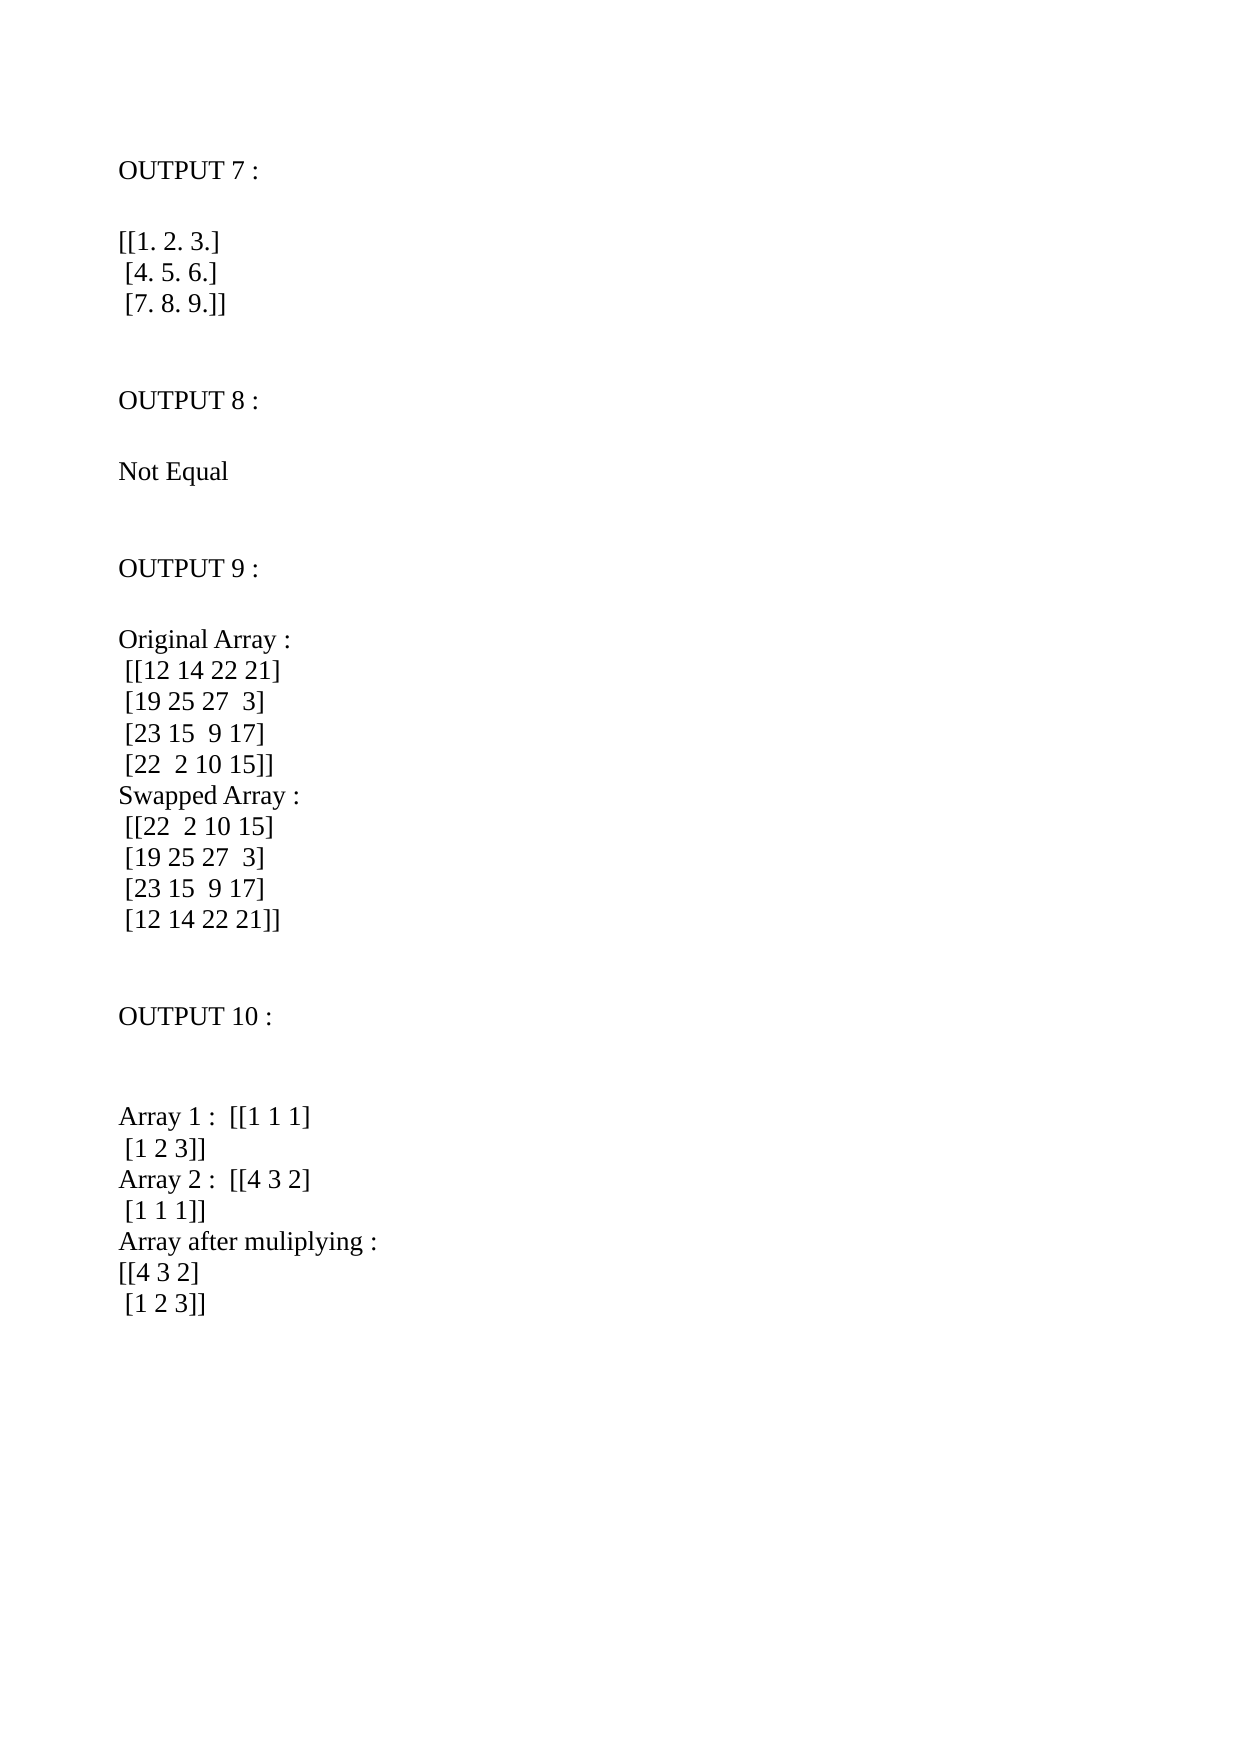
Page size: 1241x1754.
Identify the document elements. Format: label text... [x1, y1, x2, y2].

text [[12 14 22 21] [118, 654, 1122, 686]
text [[4 3 2] [118, 1256, 1122, 1287]
text [1 2 3]] [118, 1132, 1122, 1163]
text [12 14 22 21]] [118, 903, 1122, 935]
text [23 15 9 17] [118, 717, 1122, 748]
text [19 25 27 3] [118, 841, 1122, 872]
text [[22 2 10 15] [118, 810, 1122, 841]
text [4. 5. 6.] [118, 256, 1122, 288]
text Array 2 : [[4 3 2] [118, 1163, 1122, 1194]
text OUTPUT 10 : [118, 1000, 1122, 1031]
text [22 2 10 15]] [118, 748, 1122, 779]
text [[1. 2. 3.] [118, 225, 1122, 256]
text [1 1 1]] [118, 1194, 1122, 1225]
text Swapped Array : [118, 779, 1122, 810]
text Not Equal [118, 455, 1122, 487]
text OUTPUT 7 : [118, 154, 1122, 185]
text Array 1 : [[1 1 1] [118, 1101, 1122, 1132]
text [23 15 9 17] [118, 872, 1122, 903]
text OUTPUT 8 : [118, 384, 1122, 415]
text [19 25 27 3] [118, 686, 1122, 717]
text [7. 8. 9.]] [118, 288, 1122, 319]
text Original Array : [118, 623, 1122, 654]
text [1 2 3]] [118, 1287, 1122, 1318]
text Array after muliplying : [118, 1225, 1122, 1256]
text OUTPUT 9 : [118, 552, 1122, 583]
